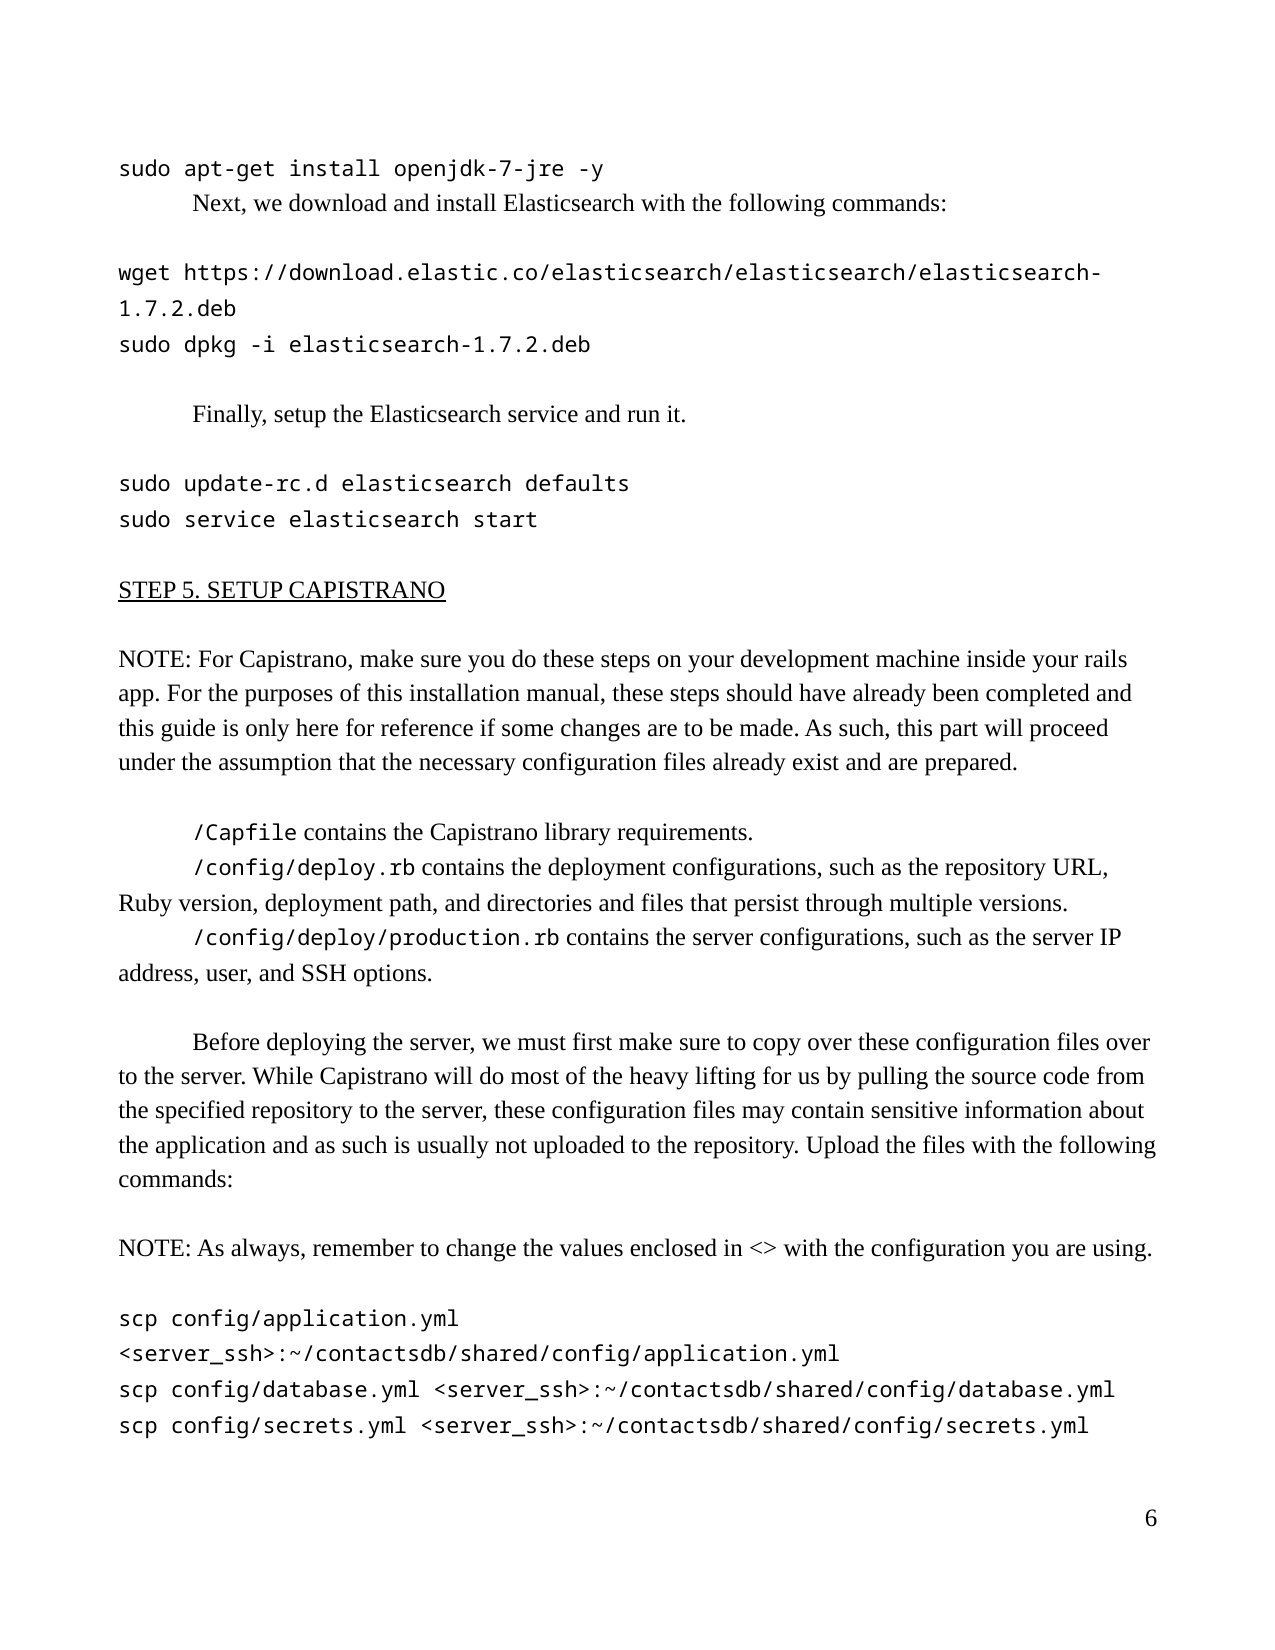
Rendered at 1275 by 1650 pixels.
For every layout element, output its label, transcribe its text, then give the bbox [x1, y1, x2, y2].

text /config/deploy.rb contains the deployment configurations, such as the repository URL, Ruby version, deployment path, and directories and files that persist through multiple versions. [118, 852, 1157, 916]
text scp config/secrets.yml <server_ssh>:~/contactsdb/shared/config/secrets.yml [118, 1410, 1157, 1439]
text /config/deploy/production.rb contains the server configurations, such as the server IP address, user, and SSH options. [118, 922, 1157, 986]
text sudo service elasticsearch start [118, 504, 1157, 533]
text scp config/application.yml <server_ssh>:~/contactsdb/shared/config/application.yml [118, 1302, 1157, 1368]
text sudo update-rc.d elasticsearch defaults [118, 468, 1157, 498]
text Finally, setup the Elasticsearch service and run it. [118, 399, 1157, 428]
text Before deploying the server, we must first make sure to copy over these configuration files over to the server. While Capistrano will do most of the heavy lifting for us by pulling the source code from the specified repository to the server, these configuration files may contain sensitive information about the application and as such is usually not uploaded to the repository. Upload the files with the following commands: [118, 1027, 1157, 1193]
text sudo apt-get install openjdk-7-jre -y [118, 153, 1157, 182]
text sudo dpkg -i elasticsearch-1.7.2.deb [118, 329, 1157, 358]
text Next, we download and install Elasticsearch with the following commands: [118, 188, 1157, 217]
text wget https://download.elastic.co/elasticsearch/elasticsearch/elasticsearch-1.7.2.deb [118, 257, 1157, 323]
text NOTE: As always, remember to change the values enclosed in <> with the configuration you are using. [118, 1233, 1157, 1262]
text NOTE: For Capistrano, make sure you do these steps on your development machine inside your rails app. For the purposes of this installation manual, these steps should have already been completed and this guide is only here for reference if some changes are to be made. As such, this part will proceed under the assumption that the necessary configuration files already exist and are prepared. [118, 644, 1157, 776]
text STEP 5. SETUP CAPISTRANO [118, 575, 1157, 604]
text scp config/database.yml <server_ssh>:~/contactsdb/shared/config/database.yml [118, 1374, 1157, 1404]
text /Capfile contains the Capistrano library requirements. [118, 816, 1157, 846]
